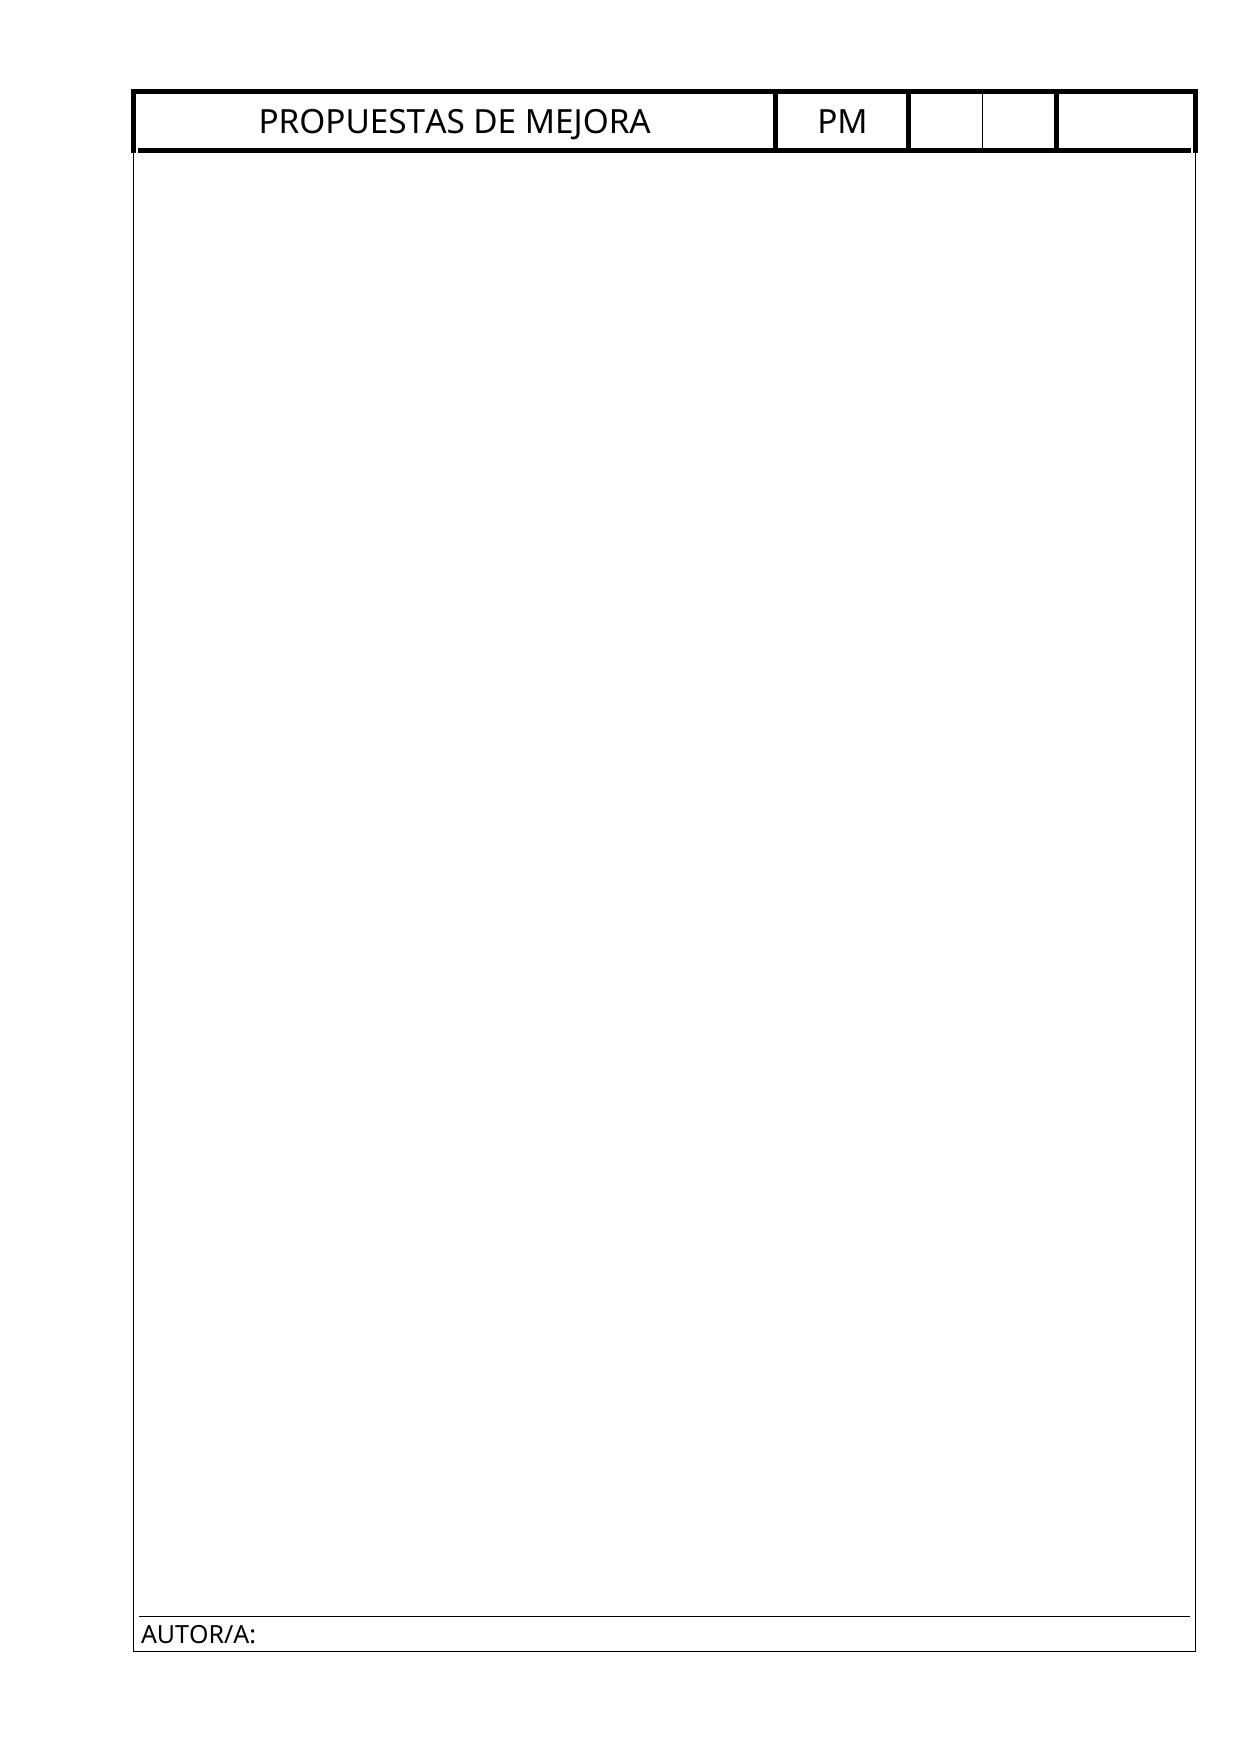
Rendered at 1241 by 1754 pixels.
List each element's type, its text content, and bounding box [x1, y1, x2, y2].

table_header [911, 94, 982, 148]
table_header [1059, 94, 1193, 148]
table_cell AUTOR/A: [134, 1616, 1195, 1651]
table_header [983, 94, 1054, 148]
table_header PM [778, 94, 906, 148]
table_cell [134, 148, 1195, 1616]
table_header PROPUESTAS DE MEJORA [136, 94, 773, 148]
